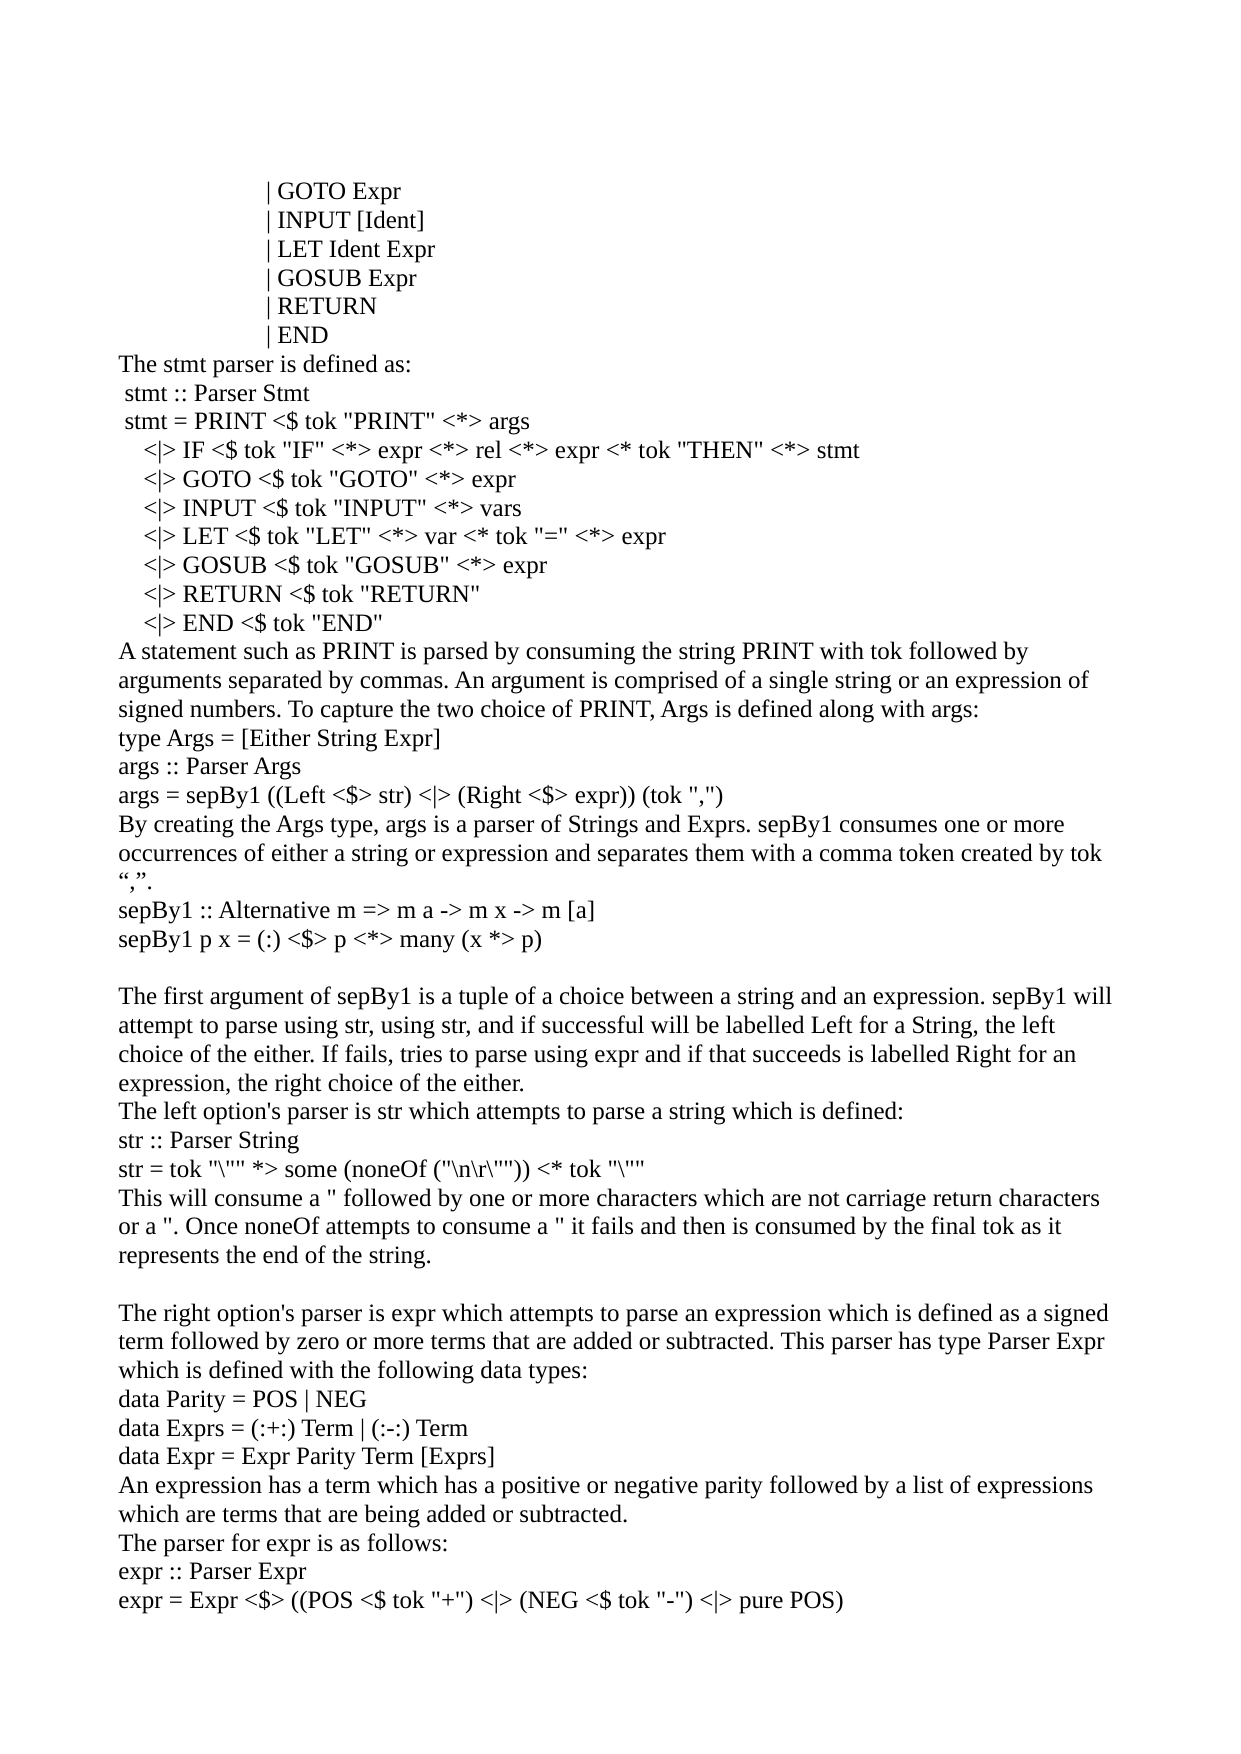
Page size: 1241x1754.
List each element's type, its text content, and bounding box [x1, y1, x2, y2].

text <|> RETURN <$ tok "RETURN" [118, 579, 1122, 608]
text <|> GOSUB <$ tok "GOSUB" <*> expr [118, 550, 1122, 579]
text <|> END <$ tok "END" [118, 608, 1122, 636]
text args = sepBy1 ((Left <$> str) <|> (Right <$> expr)) (tok ",") [118, 780, 1122, 809]
text data Expr = Expr Parity Term [Exprs] [118, 1441, 1122, 1470]
text str :: Parser String [118, 1125, 1122, 1154]
text stmt = PRINT <$ tok "PRINT" <*> args [118, 406, 1122, 435]
text sepBy1 :: Alternative m => m a -> m x -> m [a] [118, 895, 1122, 924]
text The left option's parser is str which attempts to parse a string which is defined: [118, 1096, 1122, 1125]
text | INPUT [Ident] [118, 205, 1122, 234]
text | RETURN [118, 291, 1122, 320]
text A statement such as PRINT is parsed by consuming the string PRINT with tok followed by arguments separated by commas. An argument is comprised of a single string or an expression of signed numbers. To capture the two choice of PRINT, Args is defined along with args: type Args = [Either String Expr] [118, 636, 1122, 751]
text | LET Ident Expr [118, 234, 1122, 263]
text The first argument of sepBy1 is a tuple of a choice between a string and an expression. sepBy1 will attempt to parse using str, using str, and if successful will be labelled Left for a String, the left choice of the either. If fails, tries to parse using expr and if that succeeds is labelled Right for an expression, the right choice of the either. [118, 981, 1122, 1096]
text The right option's parser is expr which attempts to parse an expression which is defined as a signed term followed by zero or more terms that are added or subtracted. This parser has type Parser Expr which is defined with the following data types: data Parity = POS | NEG [118, 1298, 1122, 1413]
text By creating the Args type, args is a parser of Strings and Exprs. sepBy1 consumes one or more occurrences of either a string or expression and separates them with a comma token created by tok “,”. [118, 809, 1122, 895]
text data Exprs = (:+:) Term | (:-:) Term [118, 1413, 1122, 1441]
text expr = Expr <$> ((POS <$ tok "+") <|> (NEG <$ tok "-") <|> pure POS) [118, 1585, 1122, 1614]
text | END [118, 320, 1122, 349]
text <|> LET <$ tok "LET" <*> var <* tok "=" <*> expr [118, 521, 1122, 550]
text str = tok "\"" *> some (noneOf ("\n\r\"")) <* tok "\"" [118, 1154, 1122, 1183]
text <|> GOTO <$ tok "GOTO" <*> expr [118, 464, 1122, 493]
text The parser for expr is as follows: [118, 1528, 1122, 1556]
text args :: Parser Args [118, 751, 1122, 780]
text This will consume a " followed by one or more characters which are not carriage return characters or a ". Once noneOf attempts to consume a " it fails and then is consumed by the final tok as it represents the end of the string. [118, 1183, 1122, 1269]
text | GOSUB Expr [118, 263, 1122, 291]
text expr :: Parser Expr [118, 1556, 1122, 1585]
text sepBy1 p x = (:) <$> p <*> many (x *> p) [118, 924, 1122, 953]
text <|> INPUT <$ tok "INPUT" <*> vars [118, 493, 1122, 521]
text <|> IF <$ tok "IF" <*> expr <*> rel <*> expr <* tok "THEN" <*> stmt [118, 435, 1122, 464]
text The stmt parser is defined as: [118, 349, 1122, 378]
text stmt :: Parser Stmt [118, 378, 1122, 406]
text | GOTO Expr [118, 176, 1122, 205]
text An expression has a term which has a positive or negative parity followed by a list of expressions which are terms that are being added or subtracted. [118, 1470, 1122, 1528]
